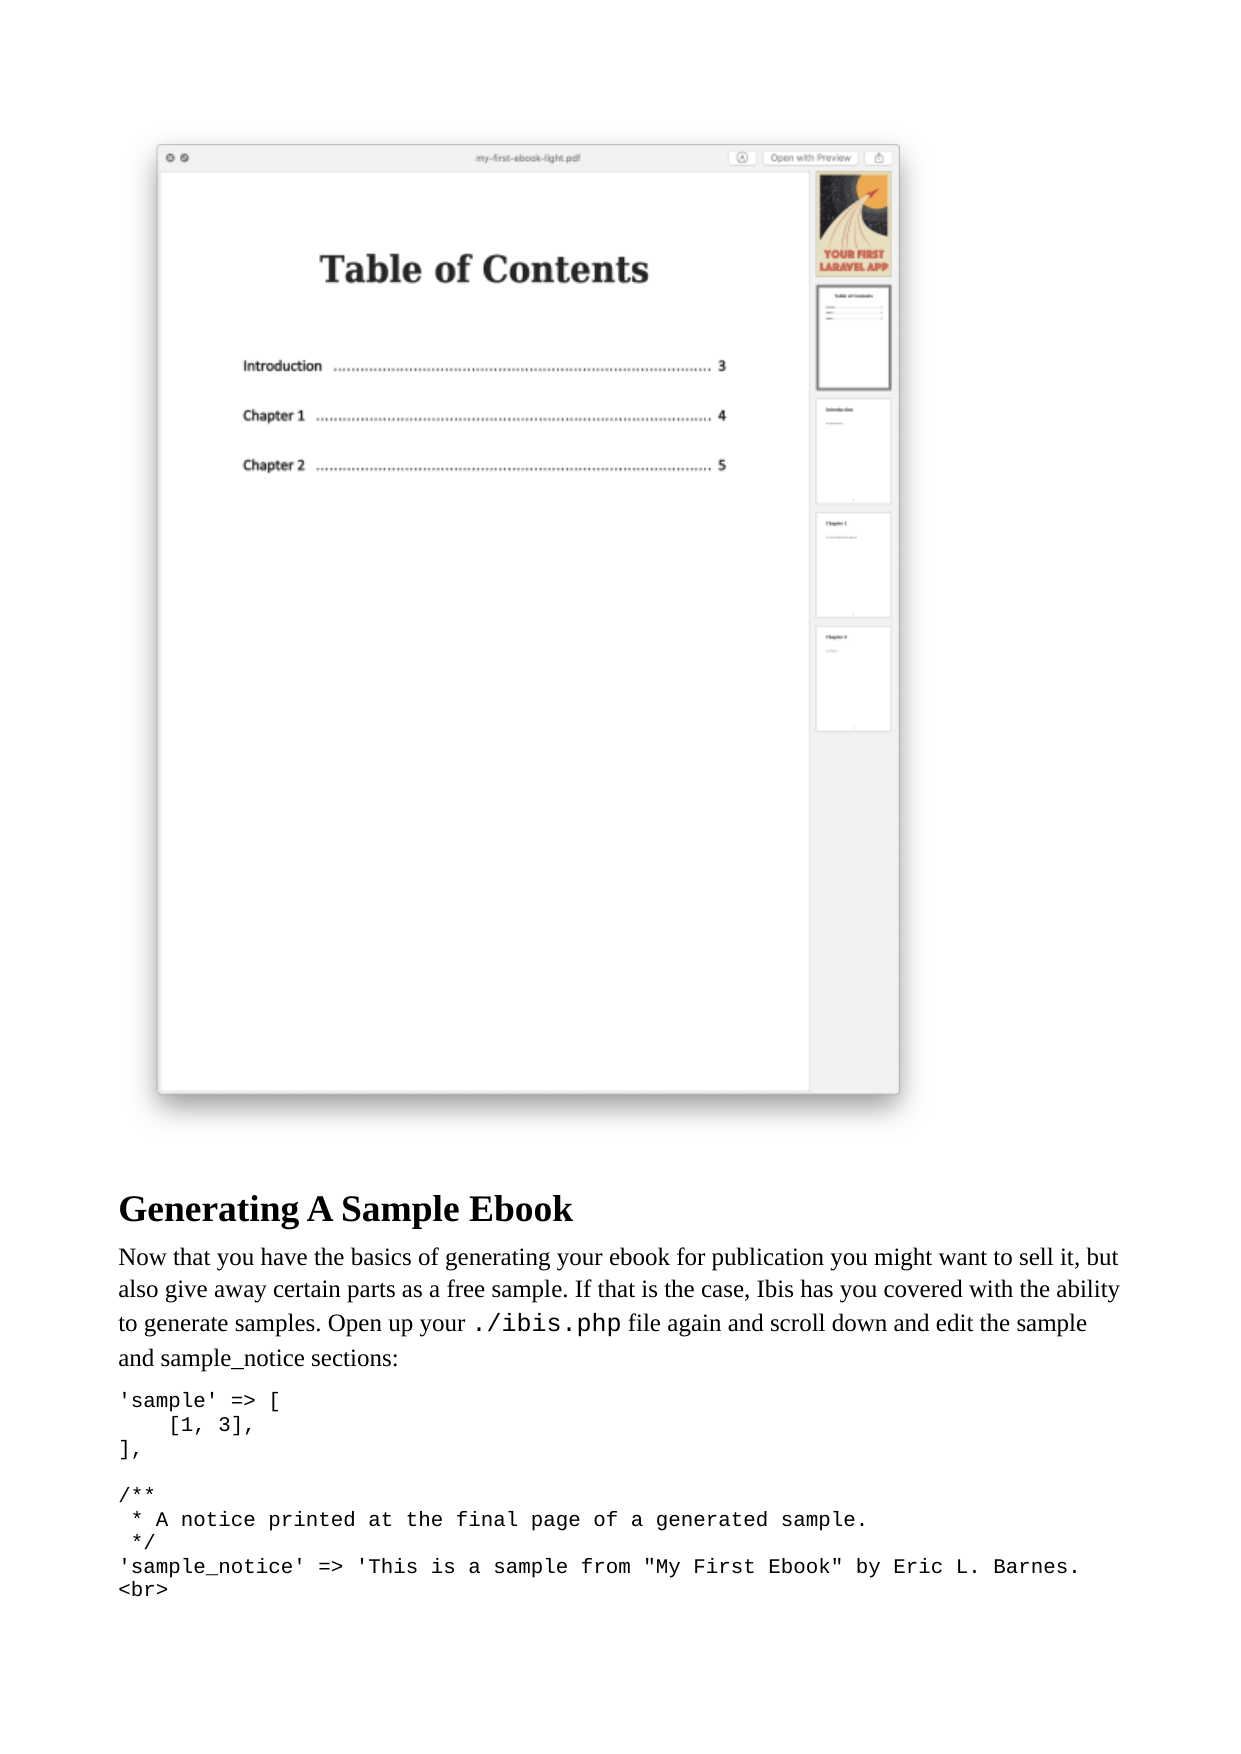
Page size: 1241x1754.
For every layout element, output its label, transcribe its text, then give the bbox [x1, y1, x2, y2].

text Now that you have the basics of generating your ebook for publication you might want to sell it, but also give away certain parts as a free sample. If that is the case, Ibis has you covered with the ability to generate samples. Open up your ./ibis.php file again and scroll down and edit the sample and sample_notice sections: [118, 1242, 1122, 1371]
text /** [118, 1485, 1122, 1508]
text 'sample' => [ [118, 1390, 1122, 1414]
subtitle Generating A Sample Ebook [118, 1186, 1122, 1229]
text [1, 3], [118, 1414, 1122, 1438]
picture [118, 118, 939, 1147]
text 'sample_notice' => 'This is a sample from "My First Ebook" by Eric L. Barnes. <br> [118, 1556, 1122, 1603]
text * A notice printed at the final page of a generated sample. [118, 1508, 1122, 1532]
text ], [118, 1438, 1122, 1461]
text */ [118, 1532, 1122, 1556]
